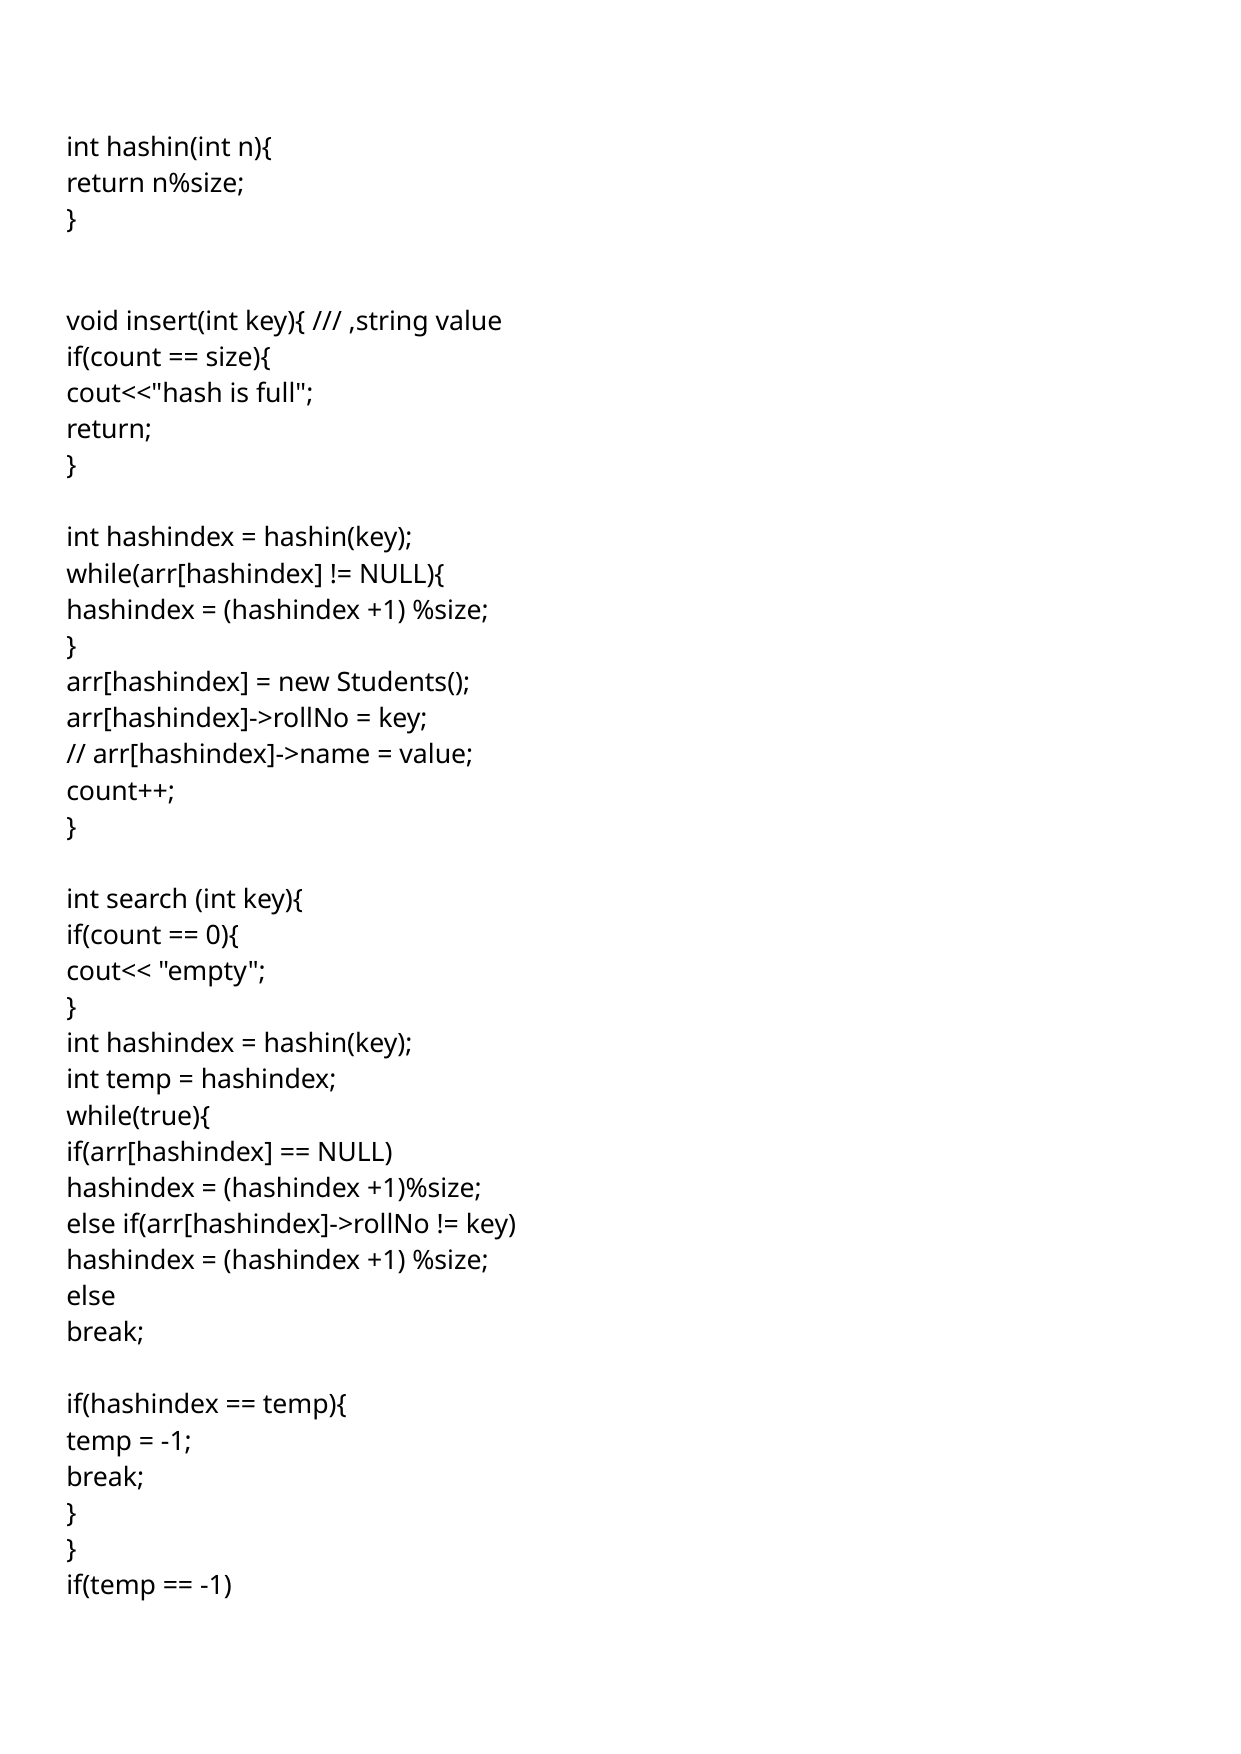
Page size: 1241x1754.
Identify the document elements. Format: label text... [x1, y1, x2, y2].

text break; [66, 1458, 1122, 1494]
text hashindex = (hashindex +1) %size; [66, 591, 1122, 627]
text hashindex = (hashindex +1) %size; [66, 1241, 1122, 1277]
text else [66, 1277, 1122, 1313]
text } [66, 446, 1122, 482]
text void insert(int key){ /// ,string value [66, 302, 1122, 338]
text else if(arr[hashindex]->rollNo != key) [66, 1205, 1122, 1241]
text } [66, 200, 1122, 236]
text cout<< "empty"; [66, 952, 1122, 988]
text while(true){ [66, 1097, 1122, 1133]
text count++; [66, 771, 1122, 808]
text if(temp == -1) [66, 1566, 1122, 1602]
text } [66, 1530, 1122, 1566]
text break; [66, 1313, 1122, 1349]
text return; [66, 410, 1122, 446]
text } [66, 808, 1122, 844]
text // arr[hashindex]->name = value; [66, 735, 1122, 771]
text if(count == 0){ [66, 916, 1122, 952]
text } [66, 1494, 1122, 1530]
text arr[hashindex] = new Students(); [66, 663, 1122, 699]
text if(hashindex == temp){ [66, 1386, 1122, 1422]
text int hashin(int n){ [66, 128, 1122, 164]
text int search (int key){ [66, 880, 1122, 916]
text return n%size; [66, 164, 1122, 200]
text int hashindex = hashin(key); [66, 1024, 1122, 1060]
text temp = -1; [66, 1422, 1122, 1458]
text hashindex = (hashindex +1)%size; [66, 1169, 1122, 1205]
text while(arr[hashindex] != NULL){ [66, 554, 1122, 591]
text int hashindex = hashin(key); [66, 518, 1122, 554]
text } [66, 988, 1122, 1024]
text if(count == size){ [66, 338, 1122, 374]
text cout<<"hash is full"; [66, 374, 1122, 410]
text } [66, 627, 1122, 663]
text if(arr[hashindex] == NULL) [66, 1133, 1122, 1169]
text arr[hashindex]->rollNo = key; [66, 699, 1122, 735]
text int temp = hashindex; [66, 1060, 1122, 1097]
